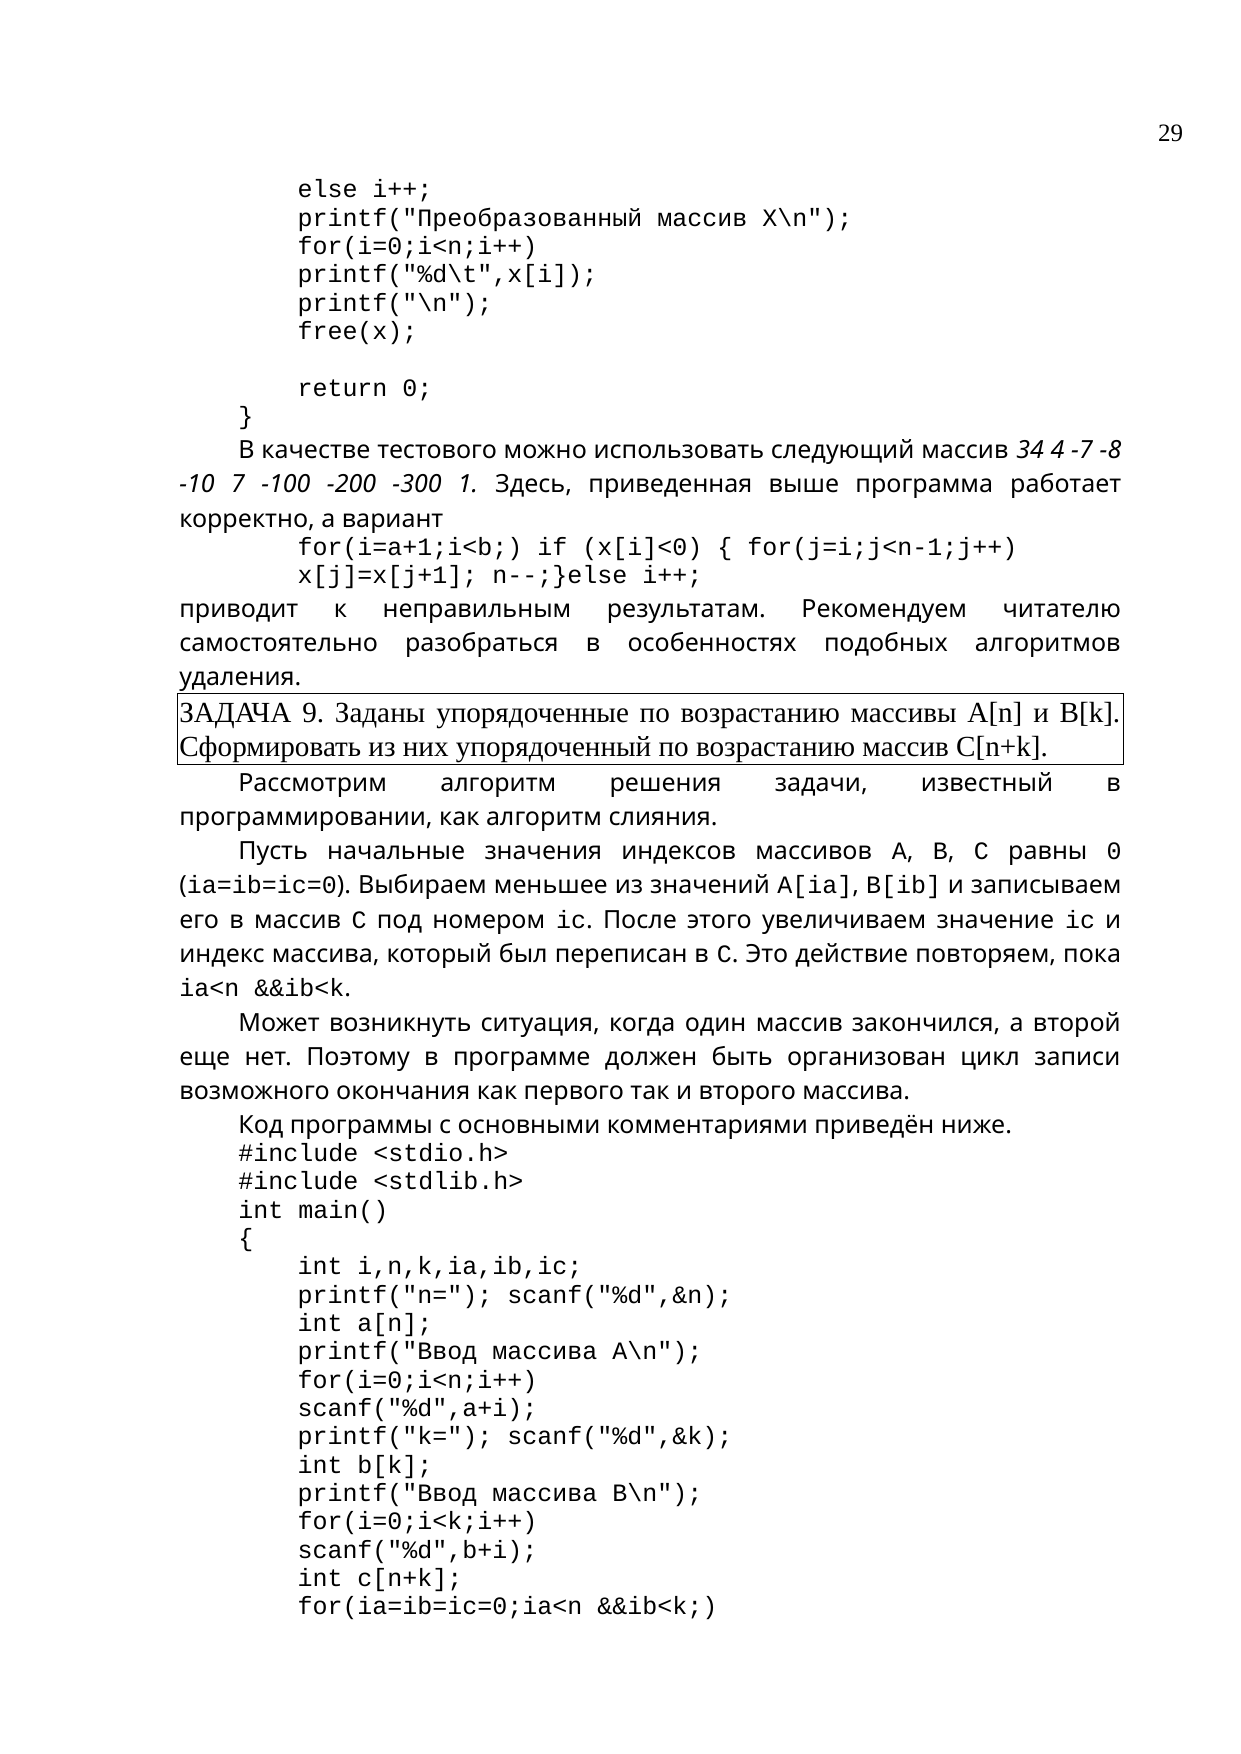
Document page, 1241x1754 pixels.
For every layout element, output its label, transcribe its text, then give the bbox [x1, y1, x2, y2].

text ЗАДАЧА 9. Заданы упорядоченные по возрастанию массивы A[n] и B[k]. Сформировать из них упорядоченный по возрастанию массив C[n+k]. [178, 694, 1123, 764]
text printf("Преобразованный массив X\n"); [238, 205, 1121, 234]
text int main() [238, 1197, 1121, 1226]
text Код программы с основными комментариями приведён ниже. [179, 1106, 1121, 1141]
text scanf("%d",b+i); [238, 1537, 1121, 1566]
text for(i=0;i<n;i++) [238, 234, 1121, 262]
text free(x); [238, 319, 1121, 347]
text printf("\n"); [238, 290, 1121, 319]
text printf("Ввод массива А\n"); [238, 1339, 1121, 1367]
text int a[n]; [238, 1311, 1121, 1339]
text #include <stdio.h> [238, 1141, 1121, 1169]
text } [238, 404, 1121, 432]
text приводит к неправильным результатам. Рекомендуем читателю самостоятельно разобраться в особенностях подобных алгоритмов удаления. [179, 591, 1121, 693]
text printf("Ввод массива B\n"); [238, 1481, 1121, 1509]
text printf("k="); scanf("%d",&k); [238, 1424, 1121, 1452]
text printf("n="); scanf("%d",&n); [238, 1282, 1121, 1311]
text printf("%d\t",x[i]); [238, 262, 1121, 290]
text Рассмотрим алгоритм решения задачи, известный в программировании, как алгоритм слияния. [179, 765, 1121, 833]
text { [238, 1226, 1121, 1254]
text for(i=0;i<n;i++) [238, 1367, 1121, 1396]
text Пусть начальные значения индексов массивов A, B, С равны 0 (ia=ib=ic=0). Выбираем меньшее из значений A[ia], B[ib] и записываем его в массив C под номером ic. После этого увеличиваем значение ic и индекс массива, который был переписан в C. Это действие повторяем, пока ia<n &&ib<k. [179, 833, 1121, 1004]
text return 0; [238, 375, 1121, 404]
text В качестве тестового можно использовать следующий массив 34 4 -7 -8 -10 7 -100 -200 -300 1. Здесь, приведенная выше программа работает корректно, а вариант [179, 432, 1121, 534]
text else i++; [238, 177, 1121, 205]
text for(ia=ib=ic=0;ia<n &&ib<k;) [238, 1594, 1121, 1622]
text for(i=0;i<k;i++) [238, 1509, 1121, 1537]
text Может возникнуть ситуация, когда один массив закончился, а второй еще нет. Поэтому в программе должен быть организован цикл записи возможного окончания как первого так и второго массива. [179, 1004, 1121, 1106]
text int i,n,k,ia,ib,ic; [238, 1254, 1121, 1282]
text for(i=a+1;i<b;) if (x[i]<0) { for(j=i;j<n-1;j++) x[j]=x[j+1]; n--;}else i++; [238, 534, 1121, 591]
text scanf("%d",a+i); [238, 1396, 1121, 1424]
text int b[k]; [238, 1452, 1121, 1481]
text #include <stdlib.h> [238, 1169, 1121, 1197]
text int c[n+k]; [238, 1566, 1121, 1594]
